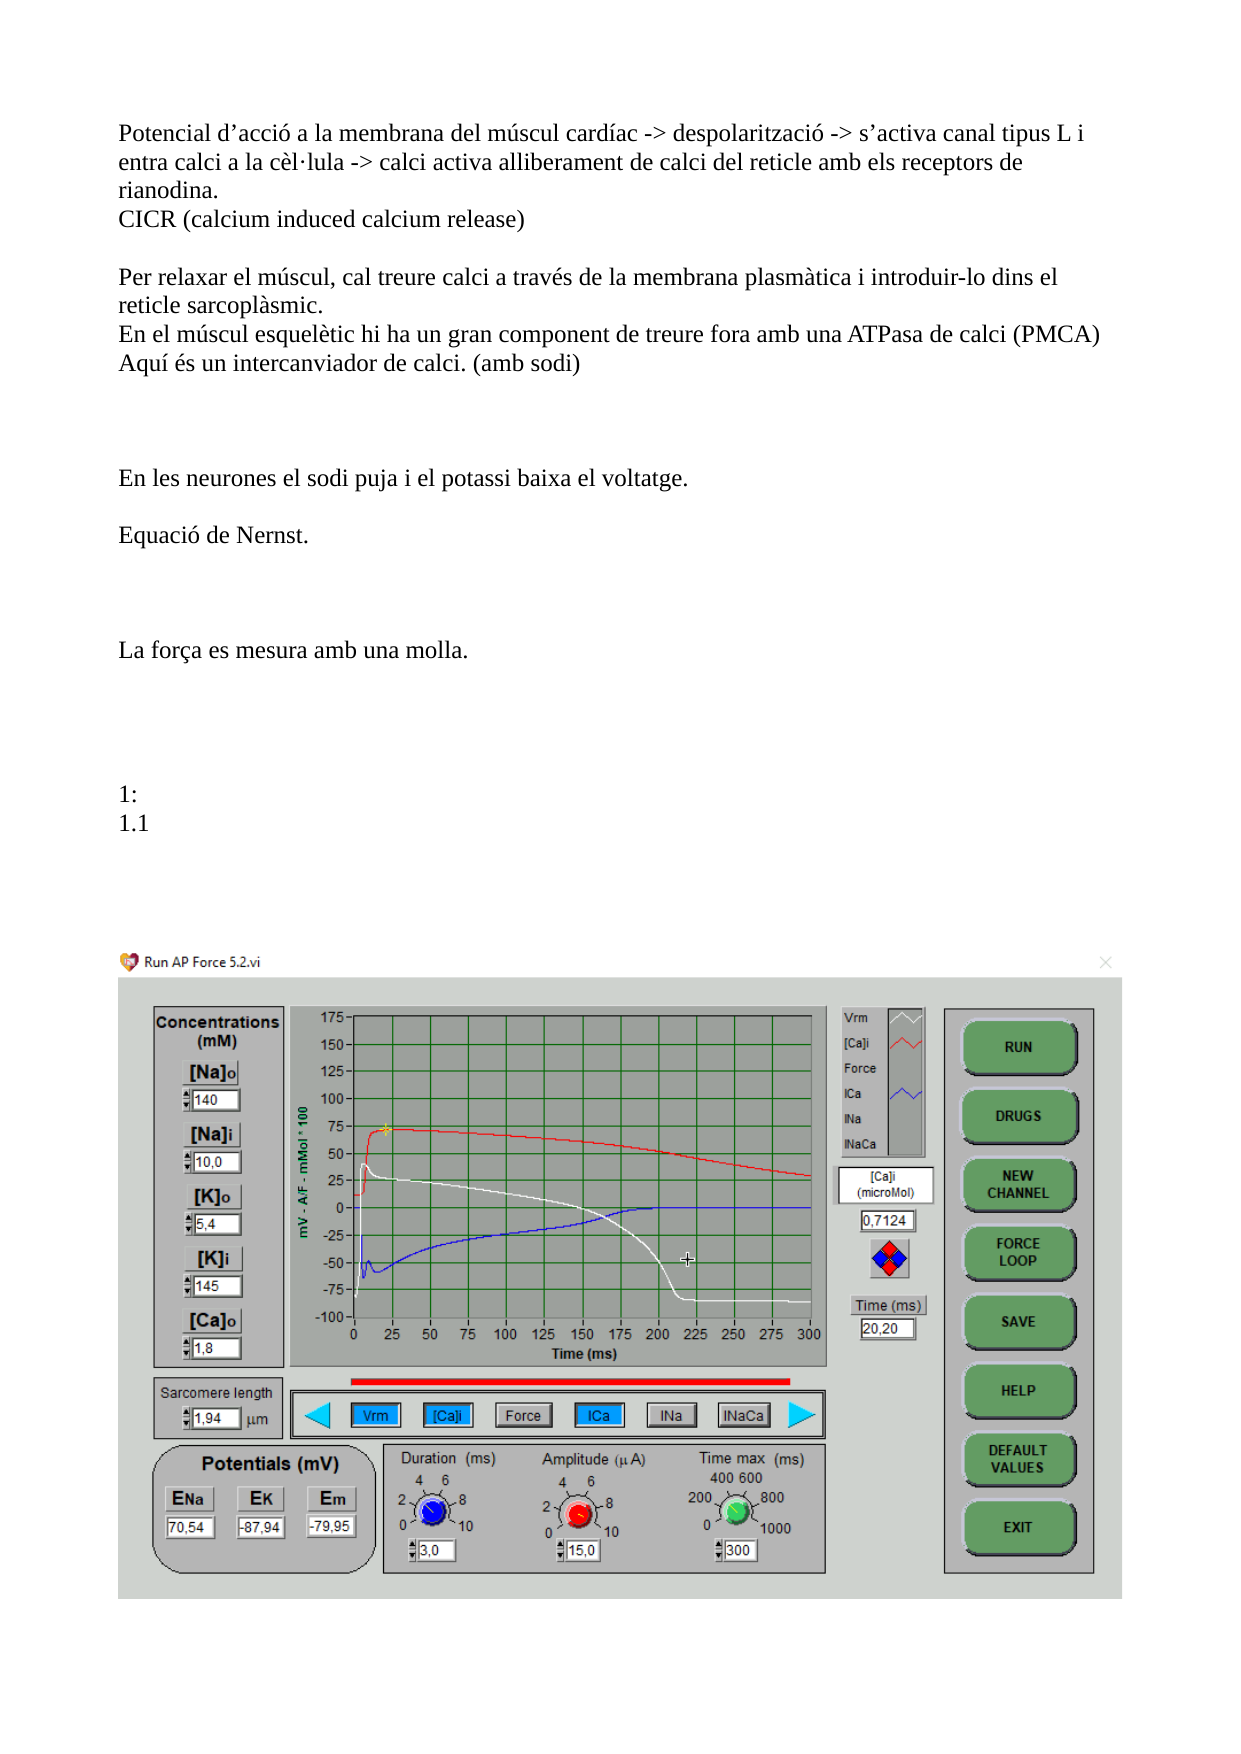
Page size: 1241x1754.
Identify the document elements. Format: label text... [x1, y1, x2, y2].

text 1.1 [118, 808, 1122, 837]
text Aquí és un intercanviador de calci. (amb sodi) [118, 348, 1122, 377]
picture [118, 951, 1123, 1599]
text CICR (calcium induced calcium release) [118, 204, 1122, 233]
text En les neurones el sodi puja i el potassi baixa el voltatge. [118, 463, 1122, 492]
text La força es mesura amb una molla. [118, 636, 1122, 664]
text Potencial d’acció a la membrana del múscul cardíac -> despolarització -> s’activa canal tipus L i entra calci a la cèl·lula -> calci activa alliberament de calci del reticle amb els receptors de rianodina. [118, 118, 1122, 204]
text En el múscul esquelètic hi ha un gran component de treure fora amb una ATPasa de calci (PMCA) [118, 319, 1122, 348]
text Per relaxar el múscul, cal treure calci a través de la membrana plasmàtica i introduir-lo dins el reticle sarcoplàsmic. [118, 262, 1122, 319]
text Equació de Nernst. [118, 521, 1122, 549]
text 1: [118, 779, 1122, 808]
